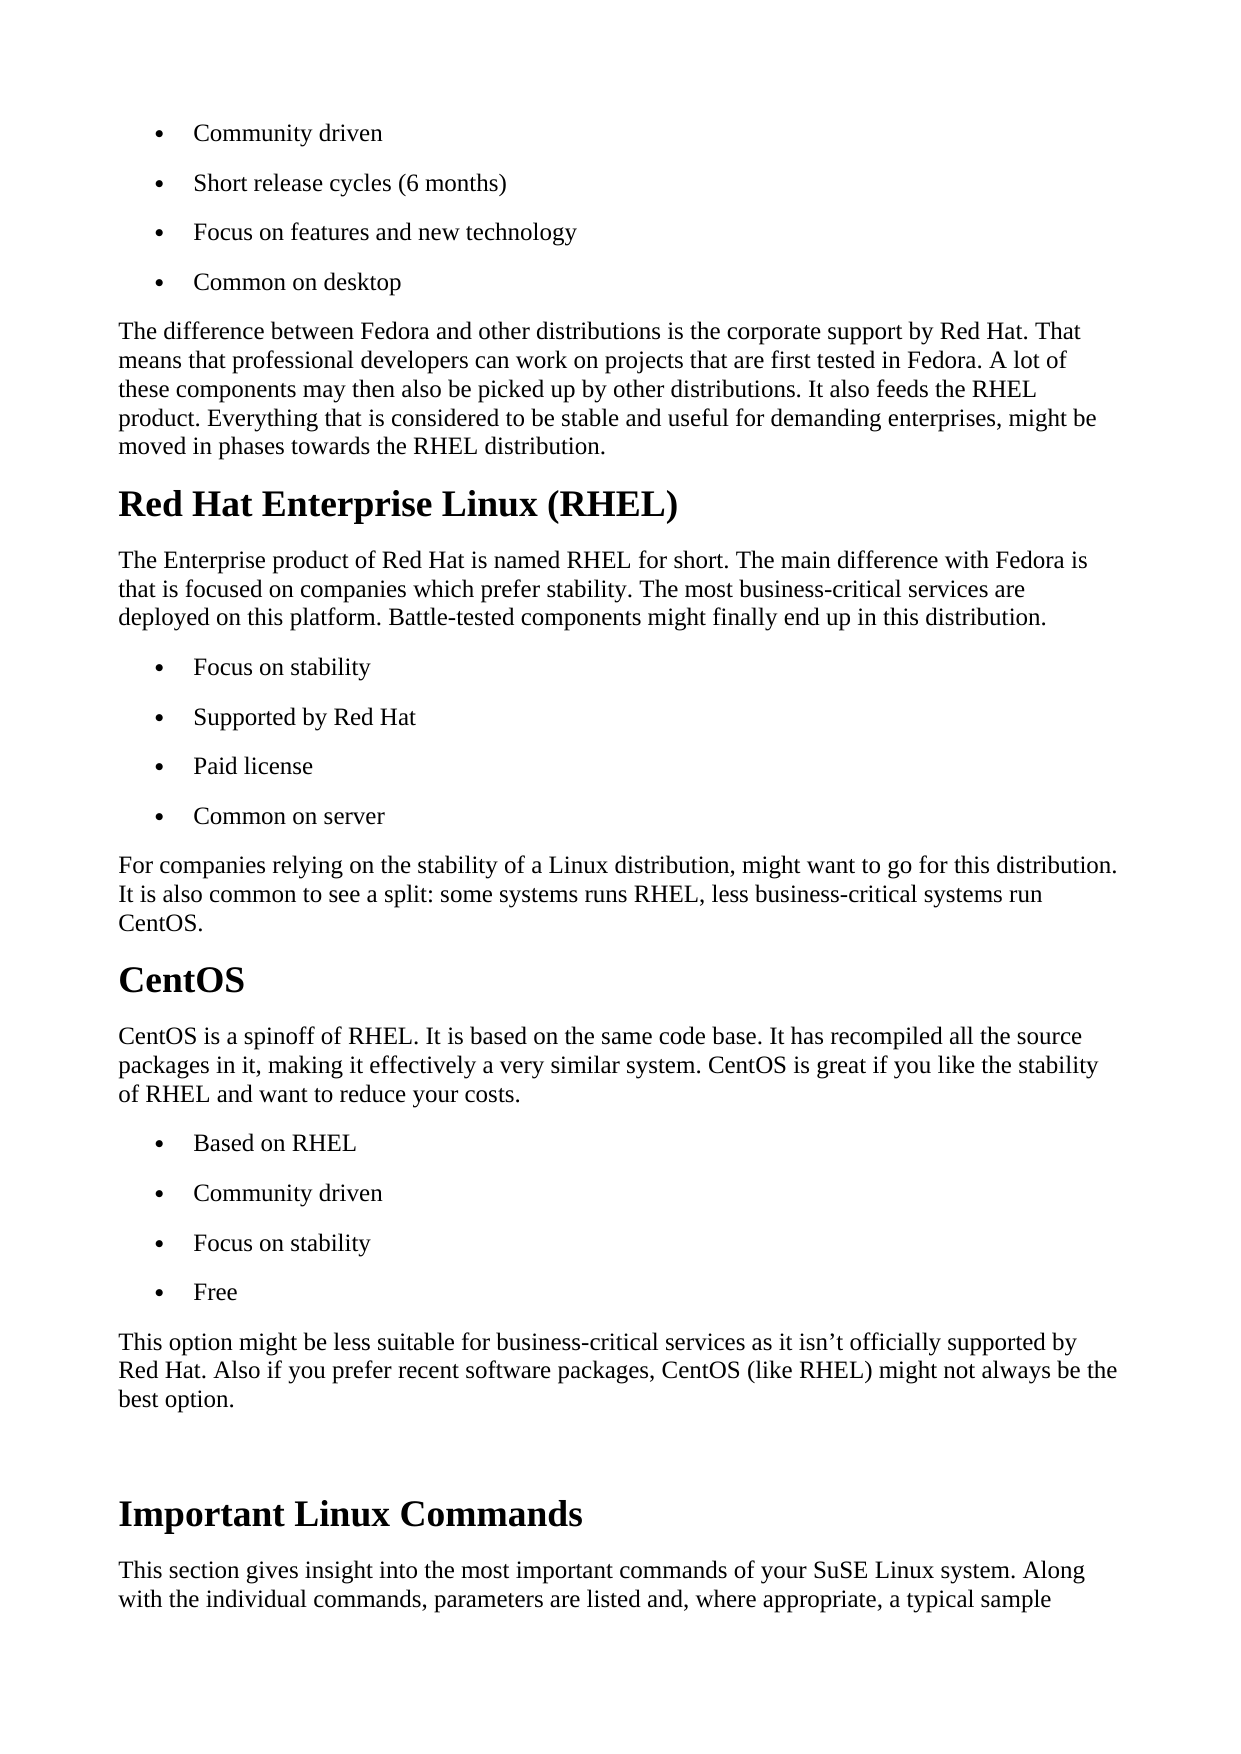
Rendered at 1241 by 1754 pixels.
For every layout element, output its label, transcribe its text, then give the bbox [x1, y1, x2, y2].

list Common on server [156, 801, 1122, 829]
list Based on RHEL [156, 1128, 1122, 1157]
list Focus on stability [156, 652, 1122, 681]
list Short release cycles (6 months) [156, 168, 1122, 196]
subtitle Important Linux Commands [118, 1491, 1122, 1534]
text Red Hat Enterprise Linux (RHEL) [118, 481, 1122, 524]
list Paid license [156, 751, 1122, 780]
text This option might be less suitable for business-critical services as it isn’t officially supported by Red Hat. Also if you prefer recent software packages, CentOS (like RHEL) might not always be the best option. [118, 1327, 1122, 1413]
list Community driven [156, 118, 1122, 147]
text For companies relying on the stability of a Linux distribution, might want to go for this distribution. It is also common to see a split: some systems runs RHEL, less business-critical systems run CentOS. [118, 850, 1122, 937]
list Supported by Red Hat [156, 702, 1122, 730]
text This section gives insight into the most important commands of your SuSE Linux system. Along with the individual commands, parameters are listed and, where appropriate, a typical sample [118, 1555, 1122, 1613]
text The difference between Fedora and other distributions is the corporate support by Red Hat. That means that professional developers can work on projects that are first tested in Fedora. A lot of these components may then also be picked up by other distributions. It also feeds the RHEL product. Everything that is considered to be stable and useful for demanding enterprises, might be moved in phases towards the RHEL distribution. [118, 316, 1122, 460]
list Focus on stability [156, 1228, 1122, 1256]
list Common on desktop [156, 267, 1122, 296]
list Free [156, 1277, 1122, 1306]
list Focus on features and new technology [156, 217, 1122, 246]
text CentOS is a spinoff of RHEL. It is based on the same code base. It has recompiled all the source packages in it, making it effectively a very similar system. CentOS is great if you like the stability of RHEL and want to reduce your costs. [118, 1021, 1122, 1108]
text CentOS [118, 957, 1122, 1001]
text The Enterprise product of Red Hat is named RHEL for short. The main difference with Fedora is that is focused on companies which prefer stability. The most business-critical services are deployed on this platform. Battle-tested components might finally end up in this distribution. [118, 545, 1122, 631]
list Community driven [156, 1178, 1122, 1207]
